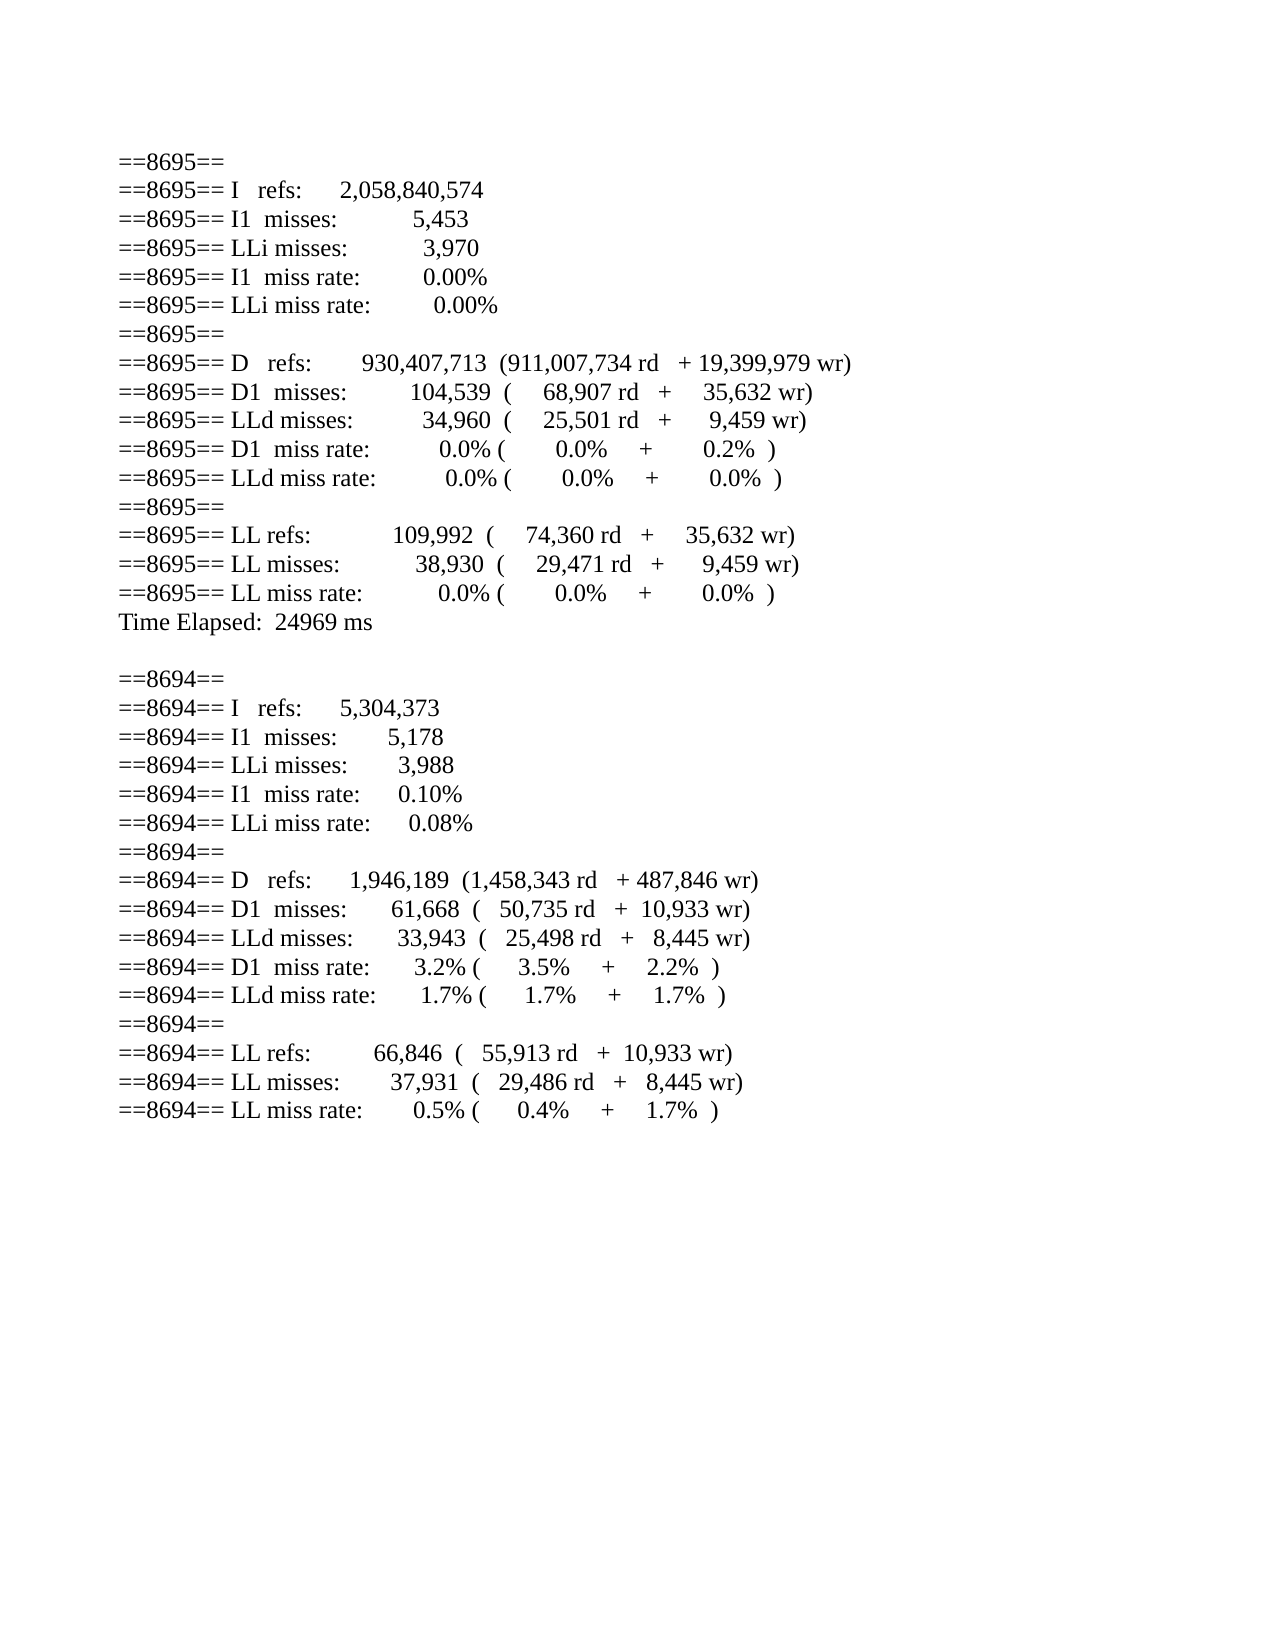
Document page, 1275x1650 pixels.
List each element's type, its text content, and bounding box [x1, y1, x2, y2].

text ==8695== D1 miss rate: 0.0% ( 0.0% + 0.2% ) [118, 434, 1157, 463]
text ==8694== [118, 664, 1157, 693]
text ==8695== [118, 492, 1157, 521]
text ==8694== LLi misses: 3,988 [118, 751, 1157, 779]
text ==8694== I refs: 5,304,373 [118, 693, 1157, 722]
text ==8694== I1 misses: 5,178 [118, 722, 1157, 751]
text ==8695== I1 miss rate: 0.00% [118, 262, 1157, 291]
text ==8695== LL misses: 38,930 ( 29,471 rd + 9,459 wr) [118, 549, 1157, 578]
text ==8694== D1 misses: 61,668 ( 50,735 rd + 10,933 wr) [118, 894, 1157, 923]
text ==8694== LLd misses: 33,943 ( 25,498 rd + 8,445 wr) [118, 923, 1157, 952]
text ==8695== LL refs: 109,992 ( 74,360 rd + 35,632 wr) [118, 521, 1157, 549]
text ==8694== D refs: 1,946,189 (1,458,343 rd + 487,846 wr) [118, 866, 1157, 894]
text ==8695== LLd misses: 34,960 ( 25,501 rd + 9,459 wr) [118, 406, 1157, 434]
text ==8695== LL miss rate: 0.0% ( 0.0% + 0.0% ) [118, 578, 1157, 607]
text ==8695== [118, 147, 1157, 176]
text ==8695== [118, 319, 1157, 348]
text ==8694== [118, 1009, 1157, 1038]
text ==8695== D1 misses: 104,539 ( 68,907 rd + 35,632 wr) [118, 377, 1157, 406]
text ==8695== LLi miss rate: 0.00% [118, 291, 1157, 319]
text ==8694== LL miss rate: 0.5% ( 0.4% + 1.7% ) [118, 1096, 1157, 1124]
text Time Elapsed: 24969 ms [118, 607, 1157, 636]
text ==8695== LLd miss rate: 0.0% ( 0.0% + 0.0% ) [118, 463, 1157, 492]
text ==8695== I refs: 2,058,840,574 [118, 176, 1157, 204]
text ==8695== D refs: 930,407,713 (911,007,734 rd + 19,399,979 wr) [118, 348, 1157, 377]
text ==8694== LLi miss rate: 0.08% [118, 808, 1157, 837]
text ==8694== LLd miss rate: 1.7% ( 1.7% + 1.7% ) [118, 981, 1157, 1009]
text ==8694== D1 miss rate: 3.2% ( 3.5% + 2.2% ) [118, 952, 1157, 981]
text ==8694== I1 miss rate: 0.10% [118, 779, 1157, 808]
text ==8694== LL misses: 37,931 ( 29,486 rd + 8,445 wr) [118, 1067, 1157, 1096]
text ==8694== [118, 837, 1157, 866]
text ==8695== LLi misses: 3,970 [118, 233, 1157, 262]
text ==8695== I1 misses: 5,453 [118, 204, 1157, 233]
text ==8694== LL refs: 66,846 ( 55,913 rd + 10,933 wr) [118, 1038, 1157, 1067]
